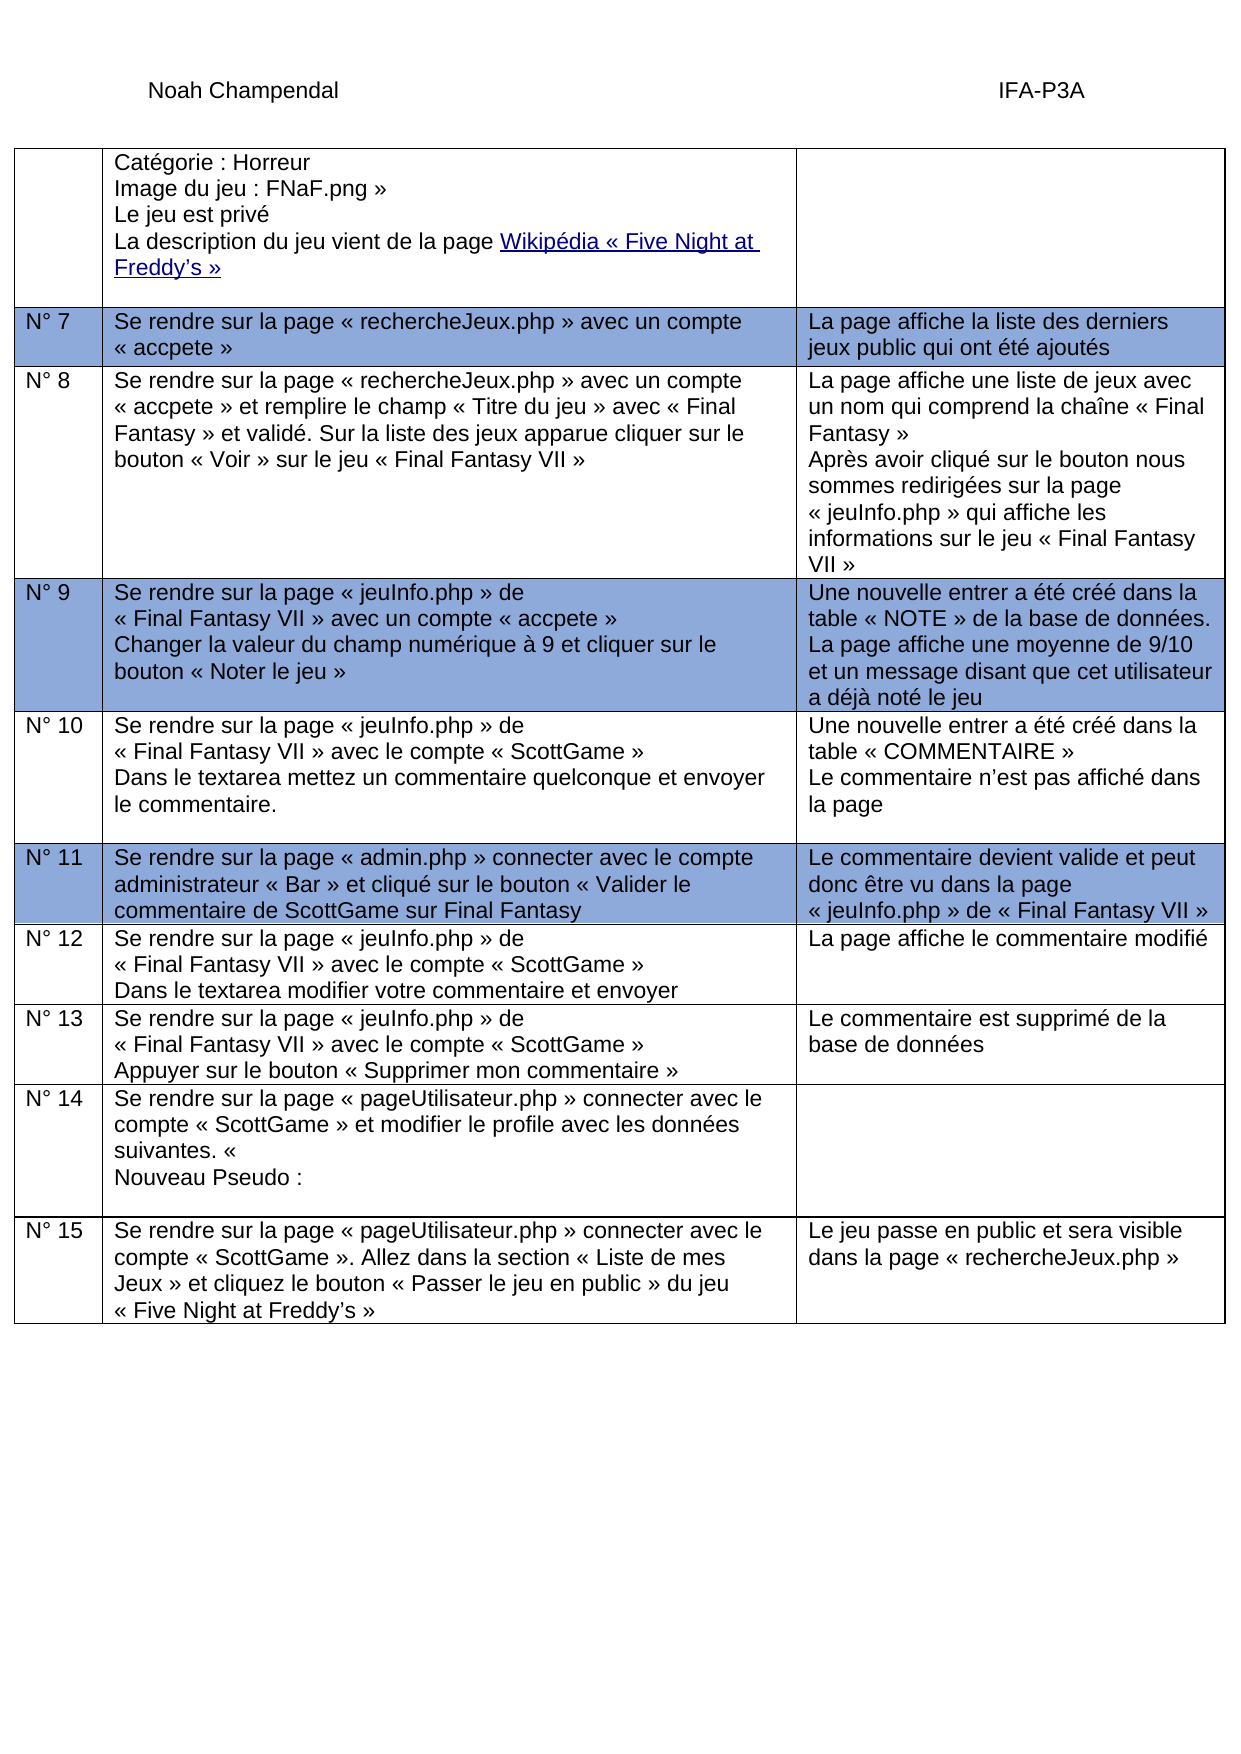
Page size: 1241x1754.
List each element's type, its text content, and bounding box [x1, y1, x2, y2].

table_cell Le commentaire devient valide et peut donc être vu dans la page « jeuInfo.php » de « Final Fantasy VII » [797, 844, 1224, 923]
table_cell N° 8 [15, 367, 102, 578]
table_cell N° 7 [15, 308, 102, 366]
table_cell N° 10 [15, 712, 102, 843]
table_cell Le commentaire est supprimé de la base de données [797, 1005, 1224, 1084]
table_cell La page affiche la liste des derniers jeux public qui ont été ajoutés [797, 308, 1224, 366]
table_cell [797, 149, 1224, 307]
table_cell N° 12 [15, 925, 102, 1003]
table_cell Se rendre sur la page « jeuInfo.php » de « Final Fantasy VII » avec le compte « ScottGame » Dans le textarea mettez un commentaire quelconque et envoyer le commentaire. [103, 712, 796, 843]
table_cell Se rendre sur la page « pageUtilisateur.php » connecter avec le compte « ScottGame » et modifier le profile avec les données suivantes. « Nouveau Pseudo : [103, 1085, 796, 1216]
table_cell [15, 149, 102, 307]
table_cell N° 9 [15, 579, 102, 711]
table_cell Se rendre sur la page « pageUtilisateur.php » connecter avec le compte « ScottGame ». Allez dans la section « Liste de mes Jeux » et cliquez le bouton « Passer le jeu en public » du jeu « Five Night at Freddy’s » [103, 1218, 796, 1323]
table_cell Une nouvelle entrer a été créé dans la table « NOTE » de la base de données. La page affiche une moyenne de 9/10 et un message disant que cet utilisateur a déjà noté le jeu [797, 579, 1224, 711]
table_cell Se rendre sur la page « jeuInfo.php » de « Final Fantasy VII » avec un compte « accpete » Changer la valeur du champ numérique à 9 et cliquer sur le bouton « Noter le jeu » [103, 579, 796, 711]
table_cell Se rendre sur la page « rechercheJeux.php » avec un compte « accpete » et remplire le champ « Titre du jeu » avec « Final Fantasy » et validé. Sur la liste des jeux apparue cliquer sur le bouton « Voir » sur le jeu « Final Fantasy VII » [103, 367, 796, 578]
table_cell Catégorie : Horreur Image du jeu : FNaF.png » Le jeu est privé La description du jeu vient de la page Wikipédia « Five Night at Freddy’s » [103, 149, 796, 307]
table_cell N° 11 [15, 844, 102, 923]
table_cell N° 15 [15, 1218, 102, 1323]
table_cell La page affiche le commentaire modifié [797, 925, 1224, 1003]
table_cell N° 14 [15, 1085, 102, 1216]
table_cell Se rendre sur la page « jeuInfo.php » de « Final Fantasy VII » avec le compte « ScottGame » Dans le textarea modifier votre commentaire et envoyer [103, 925, 796, 1003]
table_cell Se rendre sur la page « rechercheJeux.php » avec un compte « accpete » [103, 308, 796, 366]
table_cell Le jeu passe en public et sera visible dans la page « rechercheJeux.php » [797, 1218, 1224, 1323]
table_cell Se rendre sur la page « admin.php » connecter avec le compte administrateur « Bar » et cliqué sur le bouton « Valider le commentaire de ScottGame sur Final Fantasy [103, 844, 796, 923]
table_cell La page affiche une liste de jeux avec un nom qui comprend la chaîne « Final Fantasy » Après avoir cliqué sur le bouton nous sommes redirigées sur la page « jeuInfo.php » qui affiche les informations sur le jeu « Final Fantasy VII » [797, 367, 1224, 578]
table_cell [797, 1085, 1224, 1216]
table_cell Une nouvelle entrer a été créé dans la table « COMMENTAIRE » Le commentaire n’est pas affiché dans la page [797, 712, 1224, 843]
table_cell N° 13 [15, 1005, 102, 1084]
table_cell Se rendre sur la page « jeuInfo.php » de « Final Fantasy VII » avec le compte « ScottGame » Appuyer sur le bouton « Supprimer mon commentaire » [103, 1005, 796, 1084]
